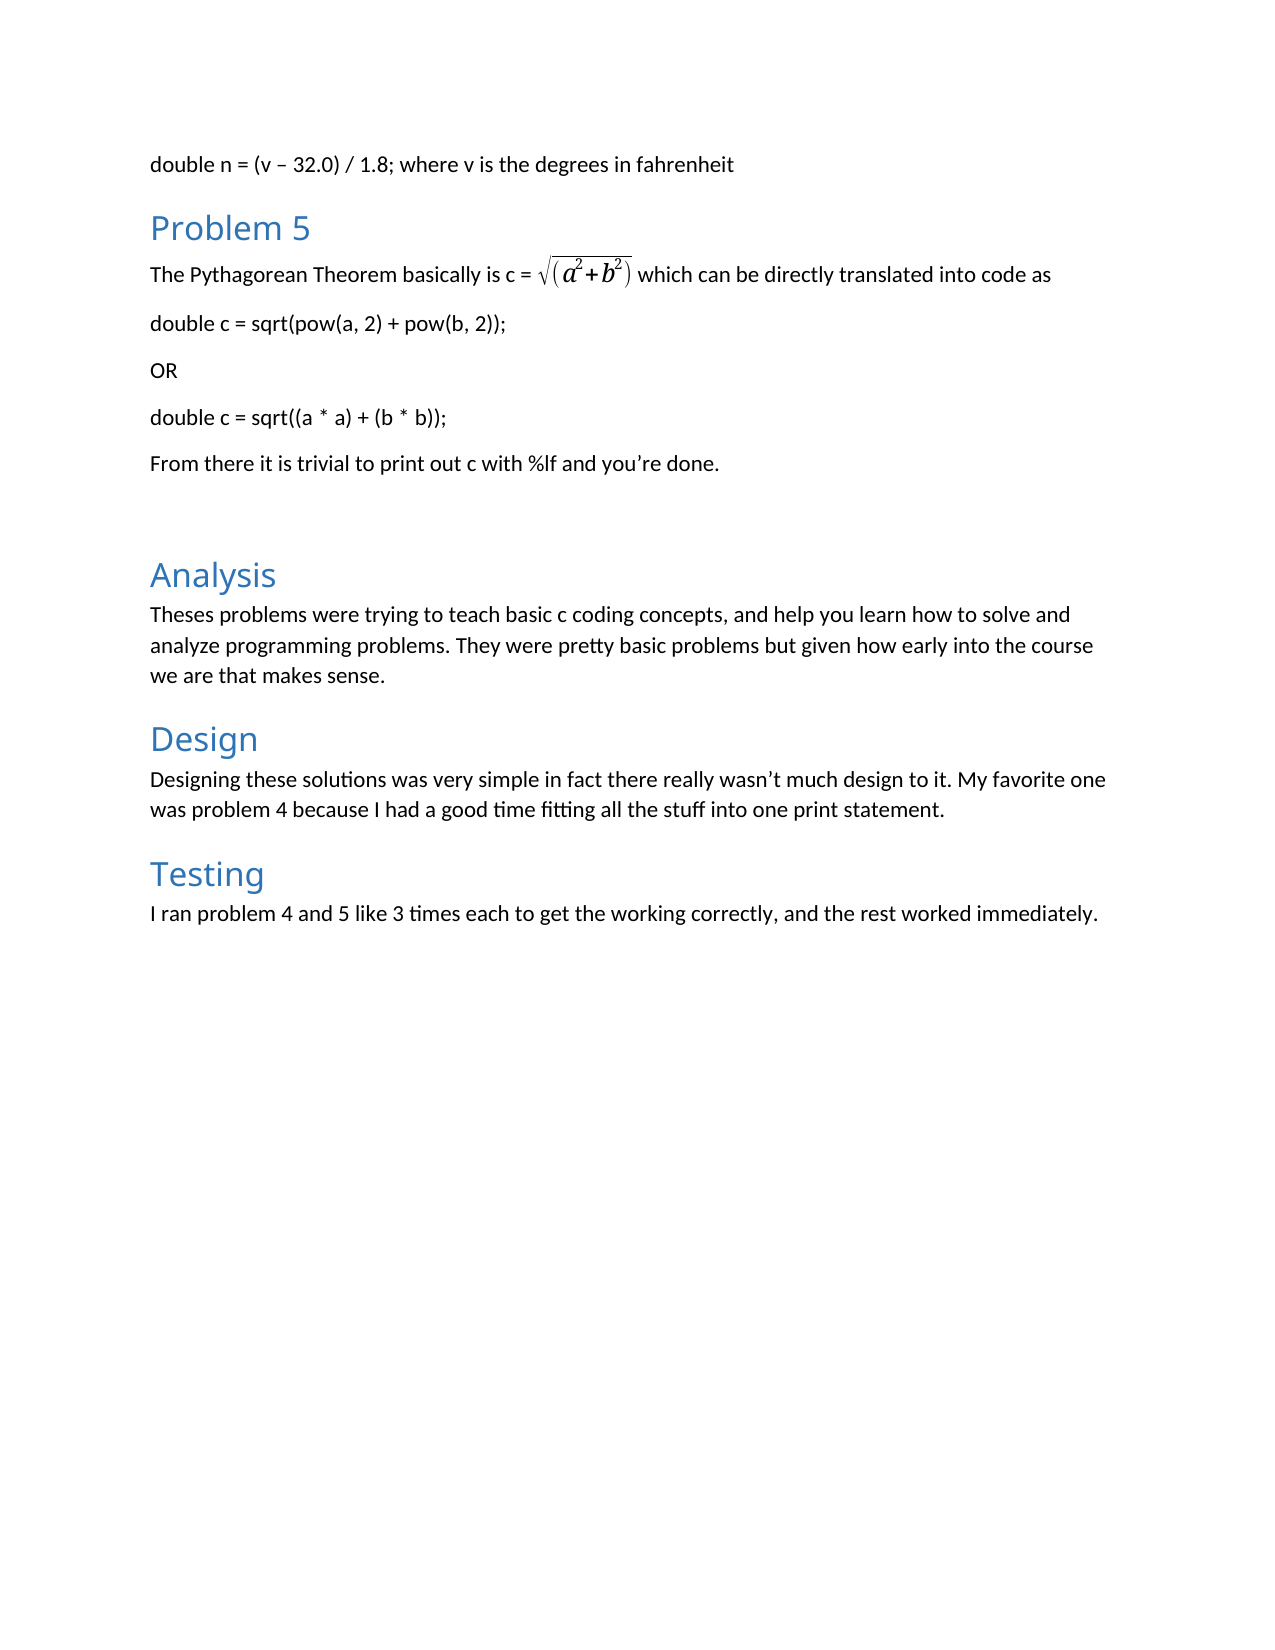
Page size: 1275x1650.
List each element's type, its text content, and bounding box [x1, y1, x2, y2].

text Theses problems were trying to teach basic c coding concepts, and help you learn how to solve and analyze programming problems. They were pretty basic problems but given how early into the course we are that makes sense. [150, 601, 1125, 689]
subtitle Problem 5 [150, 205, 1125, 251]
text I ran problem 4 and 5 like 3 times each to get the working correctly, and the rest worked immediately. [150, 899, 1125, 927]
text The Pythagorean Theorem basically is c = which can be directly translated into code as [150, 254, 1125, 290]
text OR [150, 356, 1125, 384]
text double c = sqrt(pow(a, 2) + pow(b, 2)); [150, 309, 1125, 337]
subtitle Design [150, 716, 1125, 762]
text double n = (v – 32.0) / 1.8; where v is the degrees in fahrenheit [150, 150, 1125, 178]
text double c = sqrt((a * a) + (b * b)); [150, 403, 1125, 431]
text From there it is trivial to print out c with %lf and you’re done. [150, 449, 1125, 477]
text Designing these solutions was very simple in fact there really wasn’t much design to it. My favorite one was problem 4 because I had a good time fitting all the stuff into one print statement. [150, 765, 1125, 823]
subtitle Testing [150, 851, 1125, 896]
subtitle Analysis [150, 552, 1125, 597]
